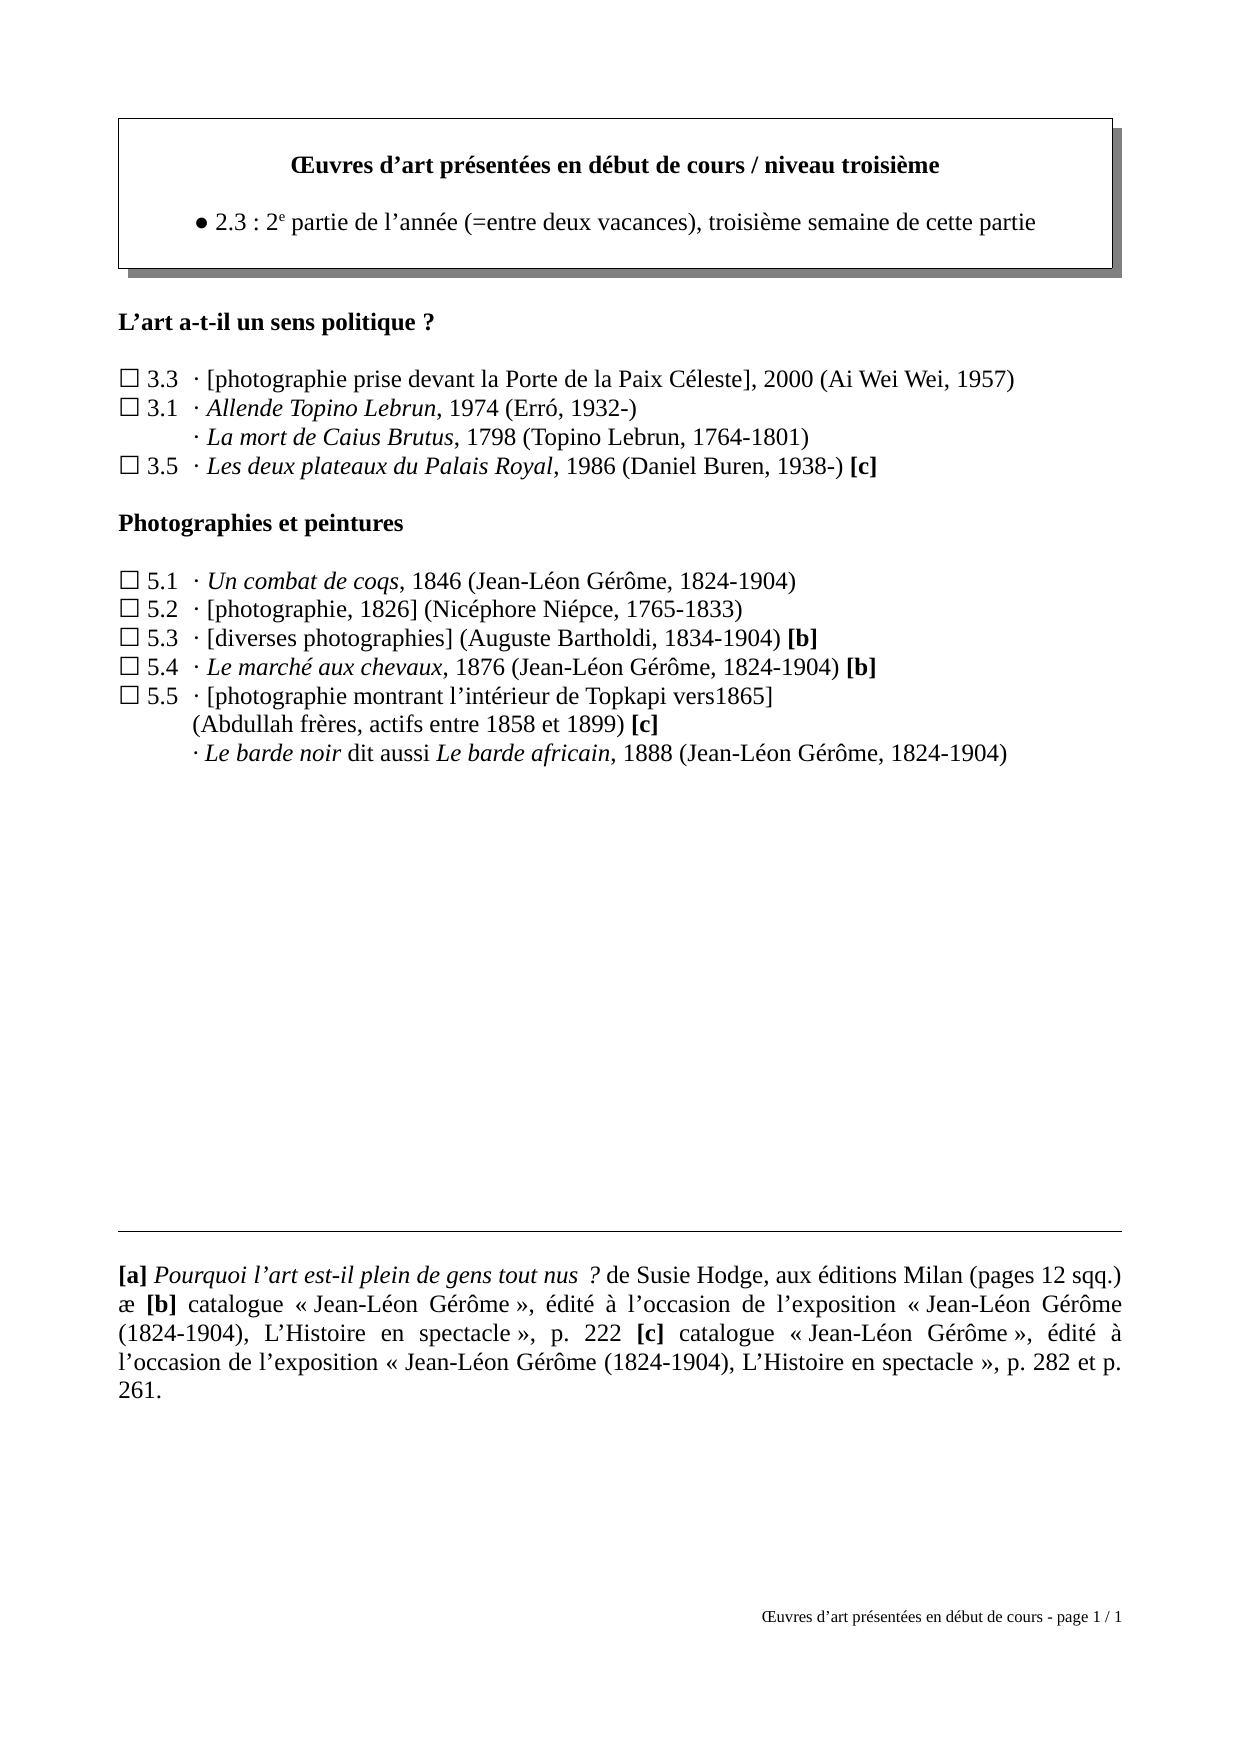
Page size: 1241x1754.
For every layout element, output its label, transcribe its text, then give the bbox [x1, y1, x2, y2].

text ☐ 5.1 · Un combat de coqs, 1846 (Jean-Léon Gérôme, 1824-1904) [118, 566, 1122, 594]
text ☐ 3.5 · Les deux plateaux du Palais Royal, 1986 (Daniel Buren, 1938-) [c] [118, 451, 1122, 479]
text Œuvres d’art présentées en début de cours / niveau troisième [119, 147, 1112, 179]
text ☐ 5.4 · Le marché aux chevaux, 1876 (Jean-Léon Gérôme, 1824-1904) [b] [118, 652, 1122, 681]
text ☐ 3.1 · Allende Topino Lebrun, 1974 (Erró, 1932-) [118, 393, 1122, 422]
text ☐ 3.3 · [photographie prise devant la Porte de la Paix Céleste], 2000 (Ai Wei Wei, 1957) [118, 364, 1122, 393]
text ☐ 5.5 · [photographie montrant l’intérieur de Topkapi vers1865] [118, 681, 1122, 709]
text [a] Pourquoi l’art est-il plein de gens tout nus ? de Susie Hodge, aux éditions Milan (pages 12 sqq.) æ [b] catalogue « Jean-Léon Gérôme », édité à l’occasion de l’exposition « Jean-Léon Gérôme (1824-1904), L’Histoire en spectacle », p. 222 [c] catalogue « Jean-Léon Gérôme », édité à l’occasion de l’exposition « Jean-Léon Gérôme (1824-1904), L’Histoire en spectacle », p. 282 et p. 261. [118, 1260, 1122, 1404]
text · La mort de Caius Brutus, 1798 (Topino Lebrun, 1764-1801) [118, 422, 1122, 451]
text L’art a-t-il un sens politique ? [118, 307, 1122, 336]
text · Le barde noir dit aussi Le barde africain, 1888 (Jean-Léon Gérôme, 1824-1904) [118, 738, 1122, 767]
text ● 2.3 : 2e partie de l’année (=entre deux vacances), troisième semaine de cette partie [119, 204, 1112, 236]
text ☐ 5.3 · [diverses photographies] (Auguste Bartholdi, 1834-1904) [b] [118, 623, 1122, 652]
text (Abdullah frères, actifs entre 1858 et 1899) [c] [118, 709, 1122, 738]
text Photographies et peintures [118, 508, 1122, 537]
text ☐ 5.2 · [photographie, 1826] (Nicéphore Niépce, 1765-1833) [118, 594, 1122, 623]
